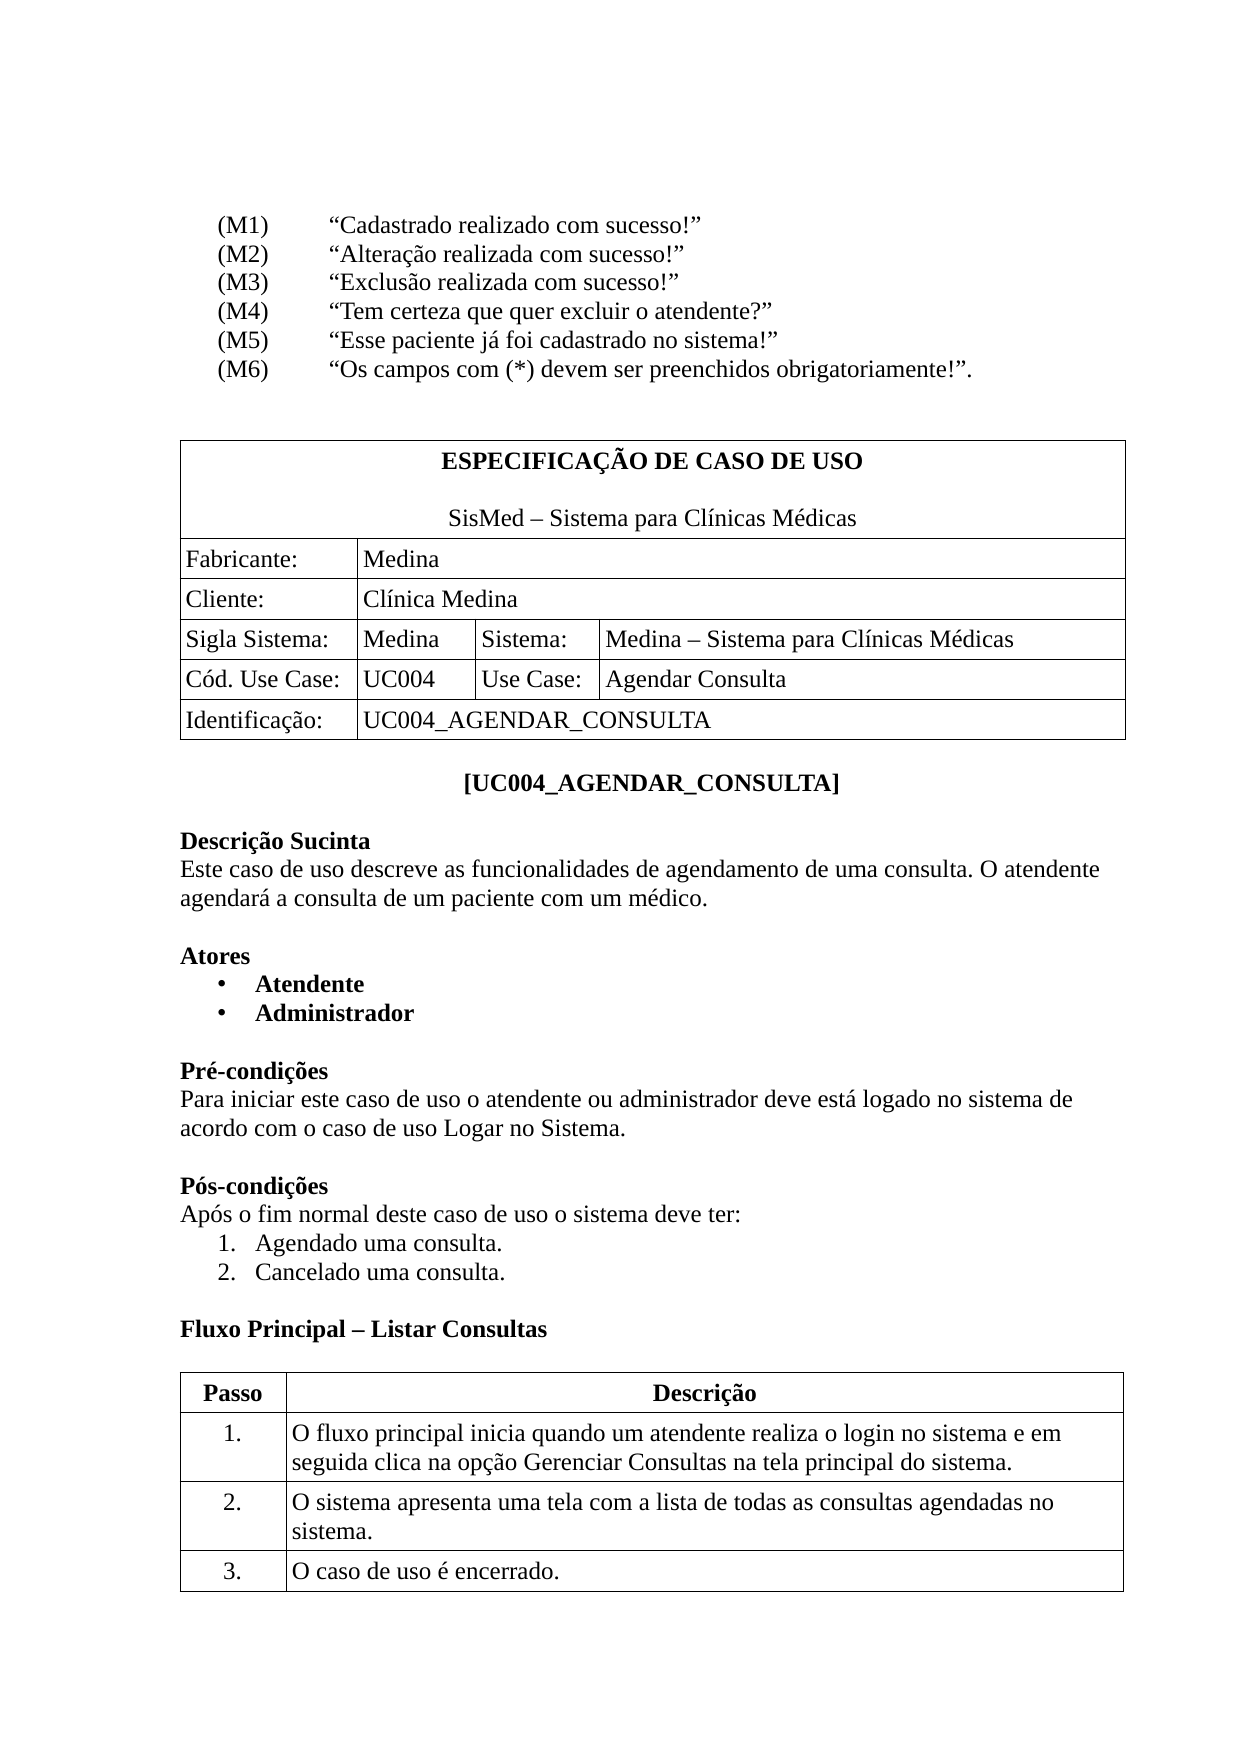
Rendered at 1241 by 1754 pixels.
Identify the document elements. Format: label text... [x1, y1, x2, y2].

table_cell O caso de uso é encerrado. [287, 1551, 1123, 1591]
list “Os campos com (*) devem ser preenchidos obrigatoriamente!”. [217, 354, 1123, 382]
table_cell Fabricante: [181, 539, 357, 578]
text [UC004_AGENDAR_CONSULTA] [180, 768, 1123, 797]
table_cell Cód. Use Case: [181, 660, 357, 699]
text Para iniciar este caso de uso o atendente ou administrador deve está logado no sistema de acordo com o caso de uso Logar no Sistema. [180, 1084, 1123, 1142]
table_cell Sistema: [476, 620, 599, 659]
table_cell UC004 [358, 660, 475, 699]
text Pré-condições [180, 1056, 1123, 1084]
text Fluxo Principal – Listar Consultas [180, 1314, 1123, 1343]
table_cell O sistema apresenta uma tela com a lista de todas as consultas agendadas no sistema. [287, 1482, 1123, 1550]
table_cell Medina – Sistema para Clínicas Médicas [600, 620, 1125, 659]
table_cell [181, 1413, 286, 1481]
table_cell Use Case: [476, 660, 599, 699]
table_cell Cliente: [181, 579, 357, 618]
table_header Passo [181, 1373, 286, 1412]
table_cell [181, 1482, 286, 1550]
table_cell Sigla Sistema: [181, 620, 357, 659]
table_cell Medina [358, 539, 1125, 578]
list “Exclusão realizada com sucesso!” [217, 267, 1123, 296]
list “Alteração realizada com sucesso!” [217, 239, 1123, 267]
table_cell Clínica Medina [358, 579, 1125, 618]
table_cell UC004_AGENDAR_CONSULTA [358, 700, 1125, 739]
table_header Descrição [287, 1373, 1123, 1412]
text Atores [180, 941, 1123, 969]
list Agendado uma consulta. [217, 1228, 1123, 1257]
table_header ESPECIFICAÇÃO DE CASO DE USO SisMed – Sistema para Clínicas Médicas [181, 441, 1125, 538]
list Cancelado uma consulta. [217, 1257, 1123, 1286]
table_cell Identificação: [181, 700, 357, 739]
list Atendente [217, 969, 1123, 998]
text Este caso de uso descreve as funcionalidades de agendamento de uma consulta. O atendente agendará a consulta de um paciente com um médico. [180, 854, 1123, 912]
list “Cadastrado realizado com sucesso!” [217, 210, 1123, 239]
list Administrador [217, 998, 1123, 1027]
list “Tem certeza que quer excluir o atendente?” [217, 296, 1123, 325]
text Descrição Sucinta [180, 826, 1123, 854]
text Pós-condições [180, 1171, 1123, 1199]
table_cell Medina [358, 620, 475, 659]
table_cell [181, 1551, 286, 1591]
table_cell O fluxo principal inicia quando um atendente realiza o login no sistema e em seguida clica na opção Gerenciar Consultas na tela principal do sistema. [287, 1413, 1123, 1481]
list “Esse paciente já foi cadastrado no sistema!” [217, 325, 1123, 354]
text Após o fim normal deste caso de uso o sistema deve ter: [180, 1199, 1123, 1228]
table_cell Agendar Consulta [600, 660, 1125, 699]
